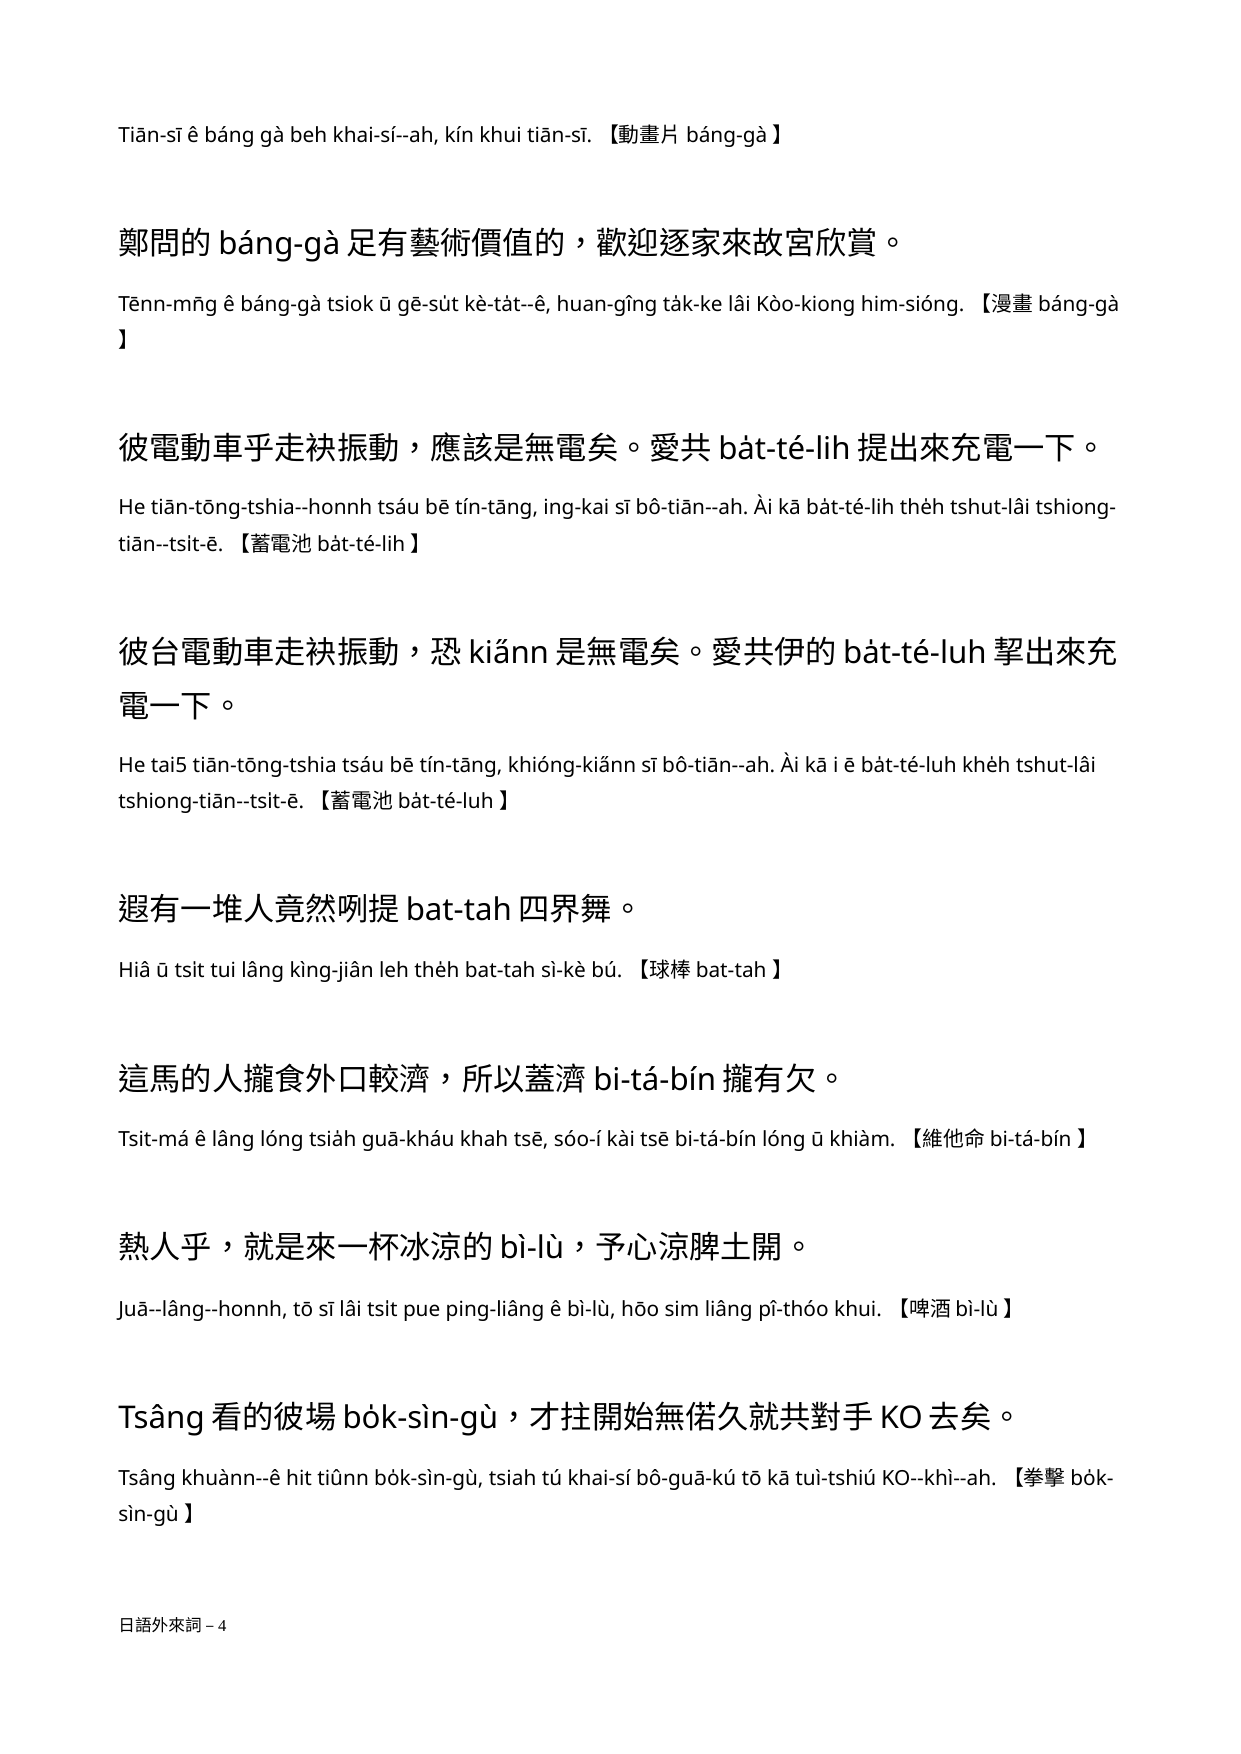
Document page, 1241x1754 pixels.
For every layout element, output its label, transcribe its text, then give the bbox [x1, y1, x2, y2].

text Tsâng khuànn--ê hit tiûnn bo̍k-sìn-gù, tsiah tú khai-sí bô-guā-kú tō kā tuì-tshiú KO--khì--ah. 【拳擊 bo̍k-sìn-gù 】 [118, 1461, 1122, 1527]
text Juā--lâng--honnh, tō sī lâi tsi̍t pue ping-liâng ê bì-lù, hōo sim liâng pî-thóo khui. 【啤酒 bì-lù 】 [118, 1292, 1122, 1322]
text Tsâng看的彼場bo̍k-sìn-gù，才拄開始無偌久就共對手KO去矣。 [118, 1392, 1122, 1437]
text Hiâ ū tsi̍t tui lâng kìng-jiân leh the̍h bat-tah sì-kè bú. 【球棒 bat-tah 】 [118, 954, 1122, 984]
text He tiān-tōng-tshia--honnh tsáu bē tín-tāng, ing-kai sī bô-tiān--ah. Ài kā ba̍t-té-lih the̍h tshut-lâi tshiong-tiān--tsi̍t-ē. 【蓄電池 ba̍t-té-lih 】 [118, 492, 1122, 557]
text 遐有一堆人竟然咧提bat-tah四界舞。 [118, 884, 1122, 930]
text Tiān-sī ê báng gà beh khai-sí--ah, kín khui tiān-sī. 【動畫片 báng-gà 】 [118, 118, 1122, 148]
text 熱人乎，就是來一杯冰涼的bì-lù，予心涼脾土開。 [118, 1223, 1122, 1268]
text 這馬的人攏食外口較濟，所以蓋濟bi-tá-bín攏有欠。 [118, 1054, 1122, 1099]
text 彼電動車乎走袂振動，應該是無電矣。愛共ba̍t-té-lih提出來充電一下。 [118, 423, 1122, 469]
text Tsit-má ê lâng lóng tsia̍h guā-kháu khah tsē, sóo-í kài tsē bi-tá-bín lóng ū khiàm. 【維他命 bi-tá-bín 】 [118, 1123, 1122, 1153]
text 彼台電動車走袂振動，恐kia̋nn是無電矣。愛共伊的ba̍t-té-luh挈出來充電一下。 [118, 627, 1122, 727]
text Tēnn-mn̄g ê báng-gà tsiok ū gē-su̍t kè-ta̍t--ê, huan-gîng ta̍k-ke lâi Kòo-kiong him-sióng. 【漫畫 báng-gà 】 [118, 287, 1122, 354]
text 鄭問的báng-gà足有藝術價值的，歡迎逐家來故宮欣賞。 [118, 218, 1122, 263]
text He tai5 tiān-tōng-tshia tsáu bē tín-tāng, khióng-kia̋nn sī bô-tiān--ah. Ài kā i ē ba̍t-té-luh khe̍h tshut-lâi tshiong-tiān--tsi̍t-ē. 【蓄電池 ba̍t-té-luh 】 [118, 750, 1122, 815]
